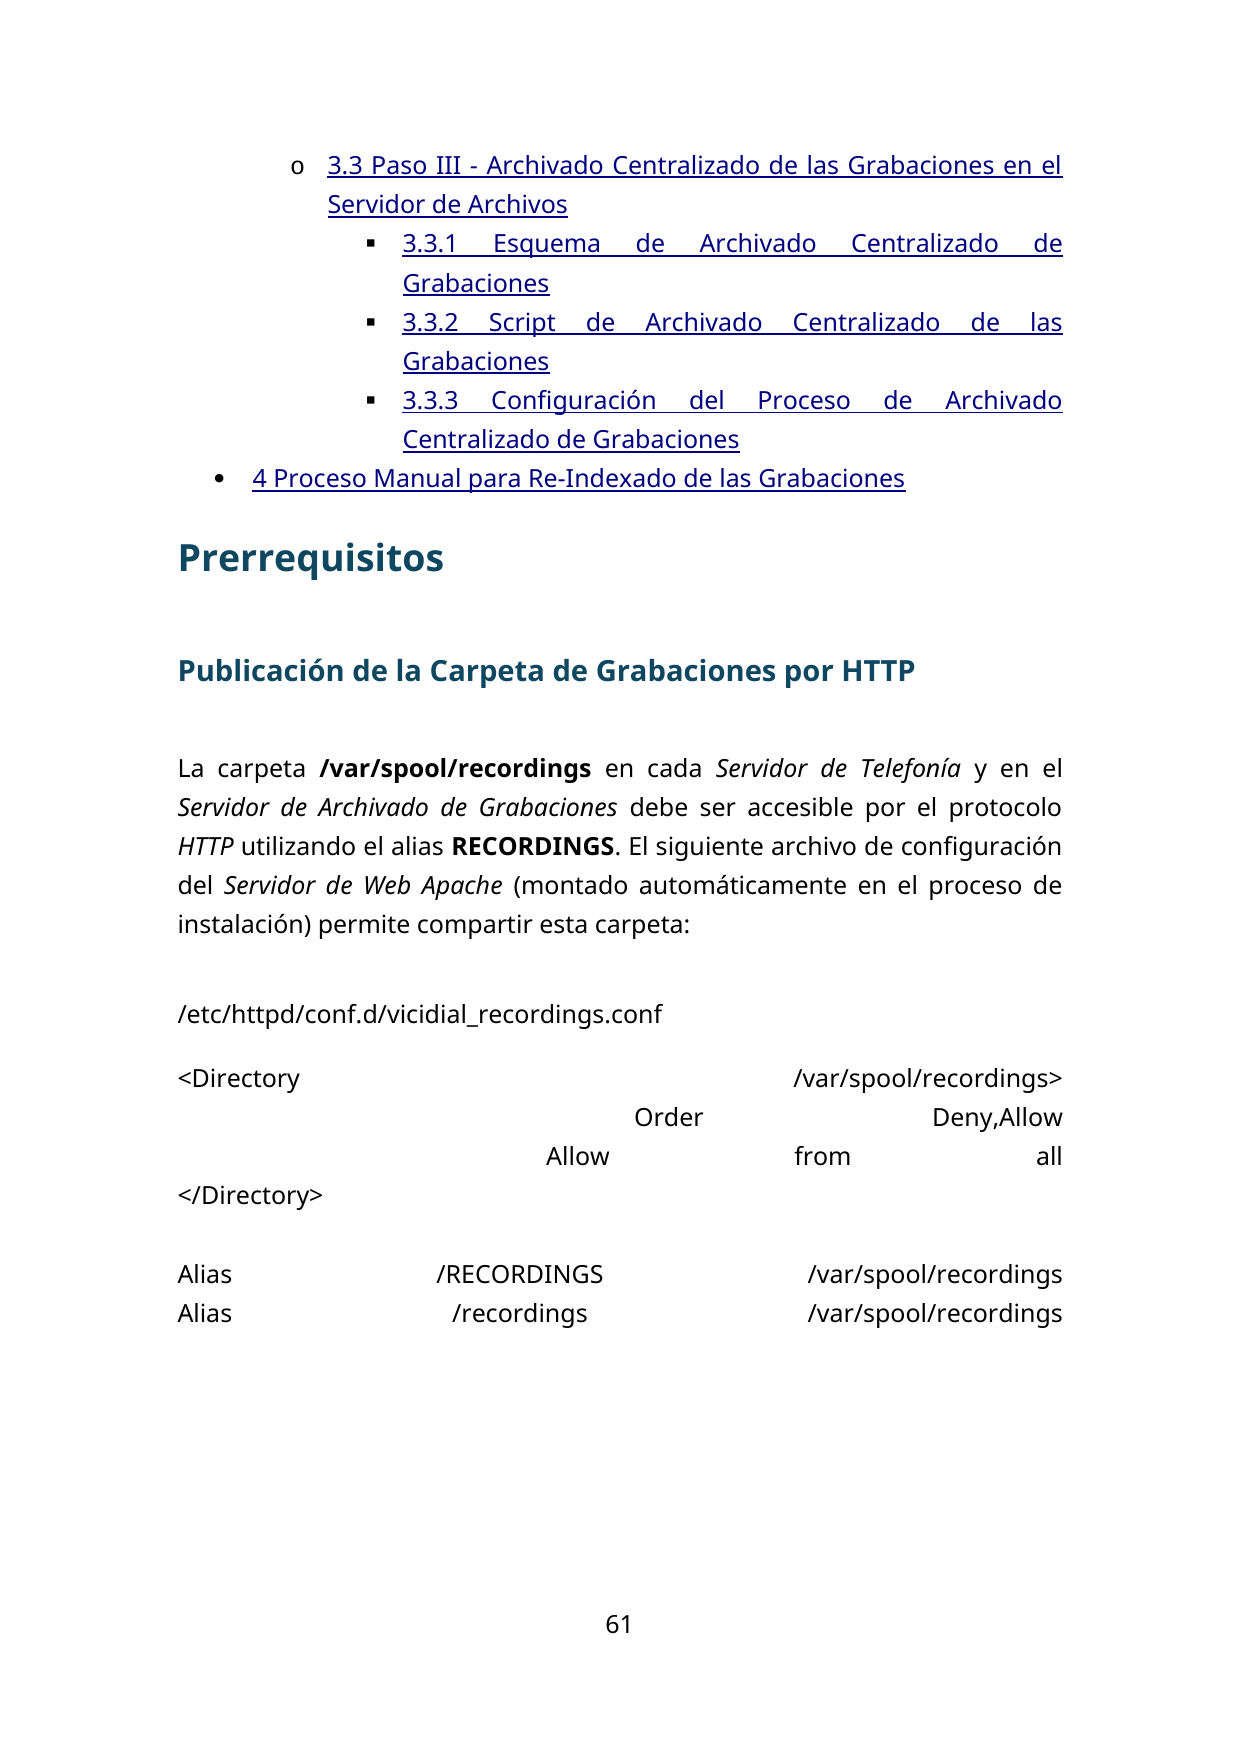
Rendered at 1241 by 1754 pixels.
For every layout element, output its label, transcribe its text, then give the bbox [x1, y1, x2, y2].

list 3.3.1 Esquema de Archivado Centralizado de Grabaciones [365, 226, 1063, 299]
text <Directory /var/spool/recordings> Order Deny,Allow Allow from all </Directory> Alias /RECORDINGS /var/spool/recordings Alias /recordings /var/spool/recordings [177, 1060, 1063, 1369]
list 3.3.2 Script de Archivado Centralizado de las Grabaciones [365, 304, 1063, 378]
text La carpeta /var/spool/recordings en cada Servidor de Telefonía y en el Servidor de Archivado de Grabaciones debe ser accesible por el protocolo HTTP utilizando el alias RECORDINGS. El siguiente archivo de configuración del Servidor de Web Apache (montado automáticamente en el proceso de instalación) permite compartir esta carpeta: [177, 750, 1063, 941]
subtitle Publicación de la Carpeta de Grabaciones por HTTP [177, 651, 1063, 690]
list 3.3.3 Configuración del Proceso de Archivado Centralizado de Grabaciones [365, 383, 1063, 456]
list 3.3 Paso III - Archivado Centralizado de las Grabaciones en el Servidor de Archivos [290, 148, 1063, 221]
list 4 Proceso Manual para Re-Indexado de las Grabaciones [215, 461, 1063, 495]
text /etc/httpd/conf.d/vicidial_recordings.conf [177, 996, 1063, 1030]
subtitle Prerrequisitos [177, 531, 1063, 582]
